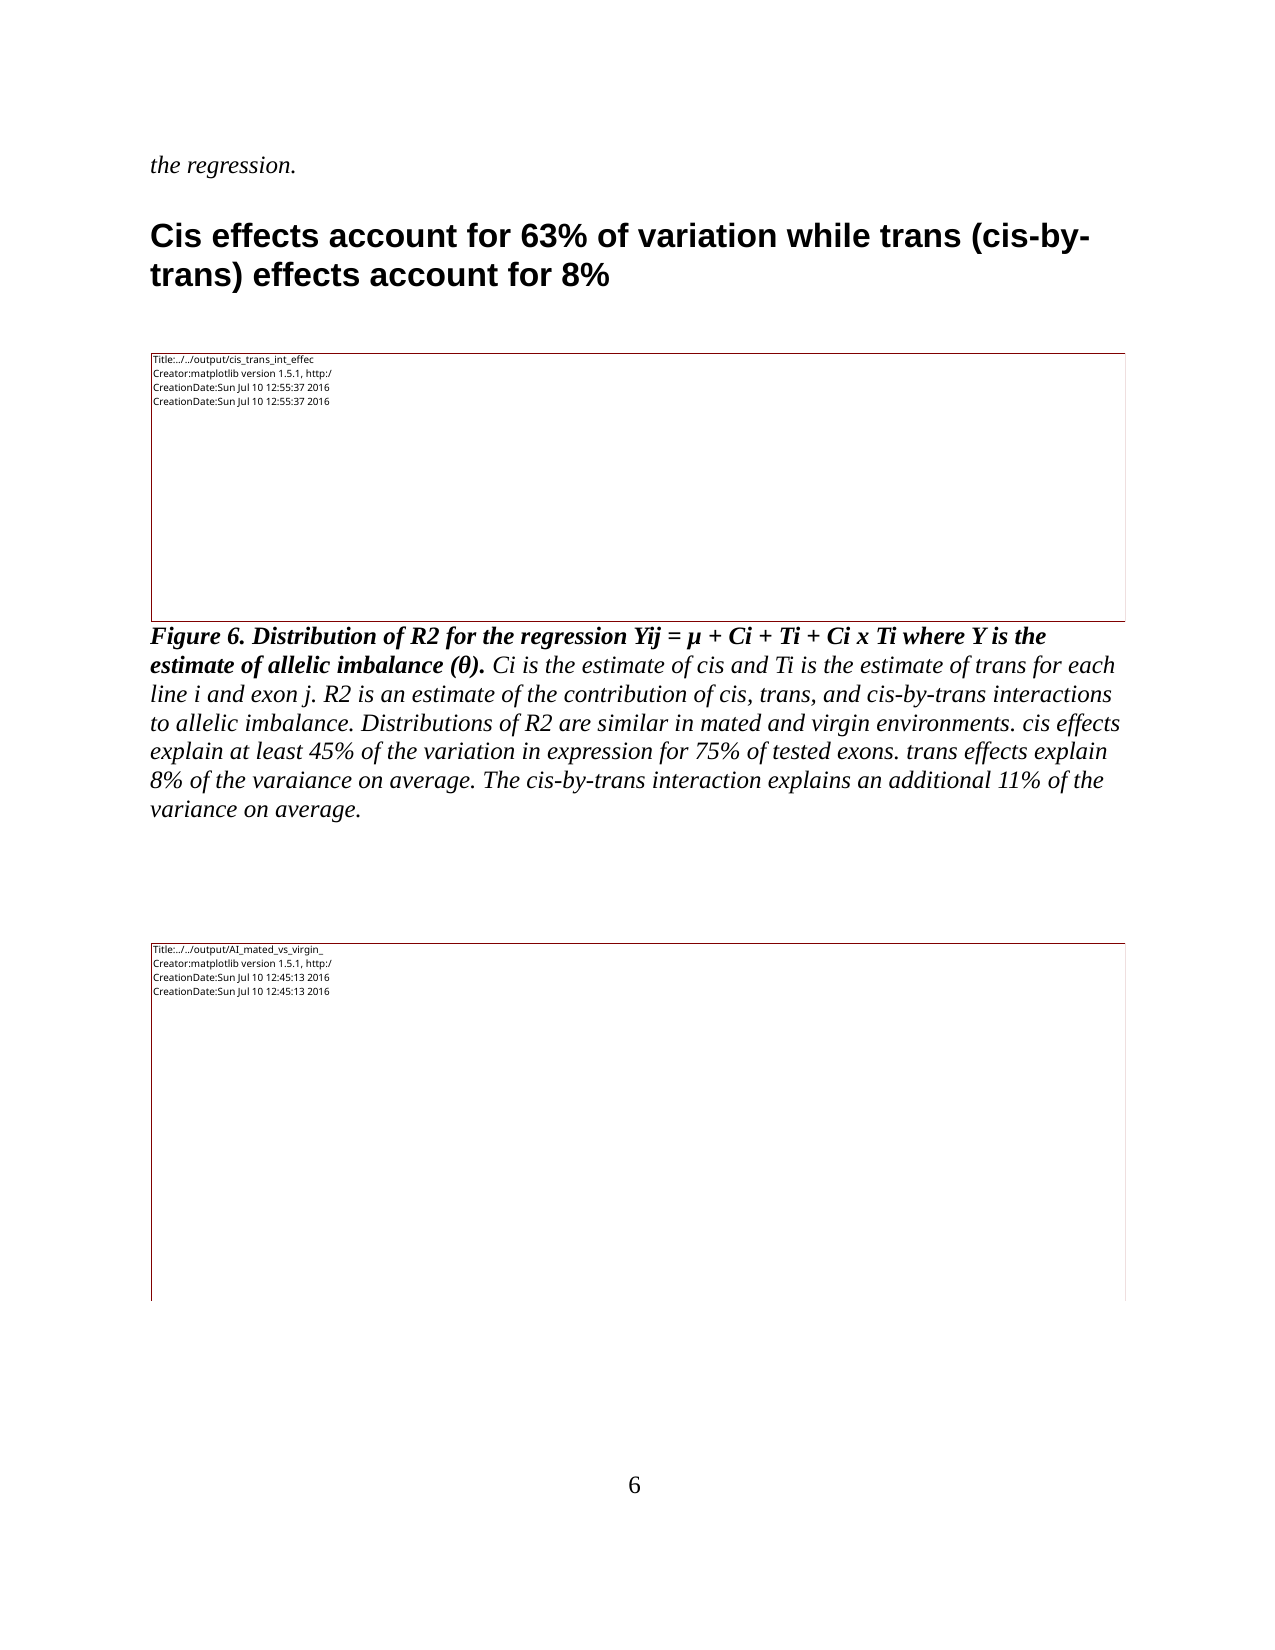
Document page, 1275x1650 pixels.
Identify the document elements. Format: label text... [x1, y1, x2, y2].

text Figure 6. Distribution of R2 for the regression Yij = μ + Ci + Ti + Ci x Ti where Y is the estimate of allelic imbalance (θ). Ci is the estimate of cis and Ti is the estimate of trans for each line i and exon j. R2 is an estimate of the contribution of cis, trans, and cis-by-trans interactions to allelic imbalance. Distributions of R2 are similar in mated and virgin environments. cis effects explain at least 45% of the variation in expression for 75% of tested exons. trans effects explain 8% of the varaiance on average. The cis-by-trans interaction explains an additional 11% of the variance on average. [150, 365, 1125, 823]
text Figure 5. His3.3B: cis and trans estimates. This gene was chosen at random as an example to demonstrate how cis and trans effects were compared. Each circle represents one testcross/F1-hybrid line. The top two panels compare cis and trans estimates within environment. The X axis is the estimated trans effect and the Y axis is the cis effect. cis and trans effects are negatively correlated for this exon (85% of exons show negative associations in both environments). The bottom two panels compare cis and trans effects across environments. The X axis is the mated environment and the Y axis is the virgin environment. In this example, trans effects are positively, associated between mated and virgin flies. cis effects are less correlated in this example but the correlation is positive (99% of all exons are positive correlated for both cis and trans effects across environments with a median correlation of 0.83 for cis and 0.95 for trans). The red line is the regression. [150, 150, 1125, 179]
subtitle Cis effects account for 63% of variation while trans (cis-by-trans) effects account for 8% [150, 216, 1125, 293]
